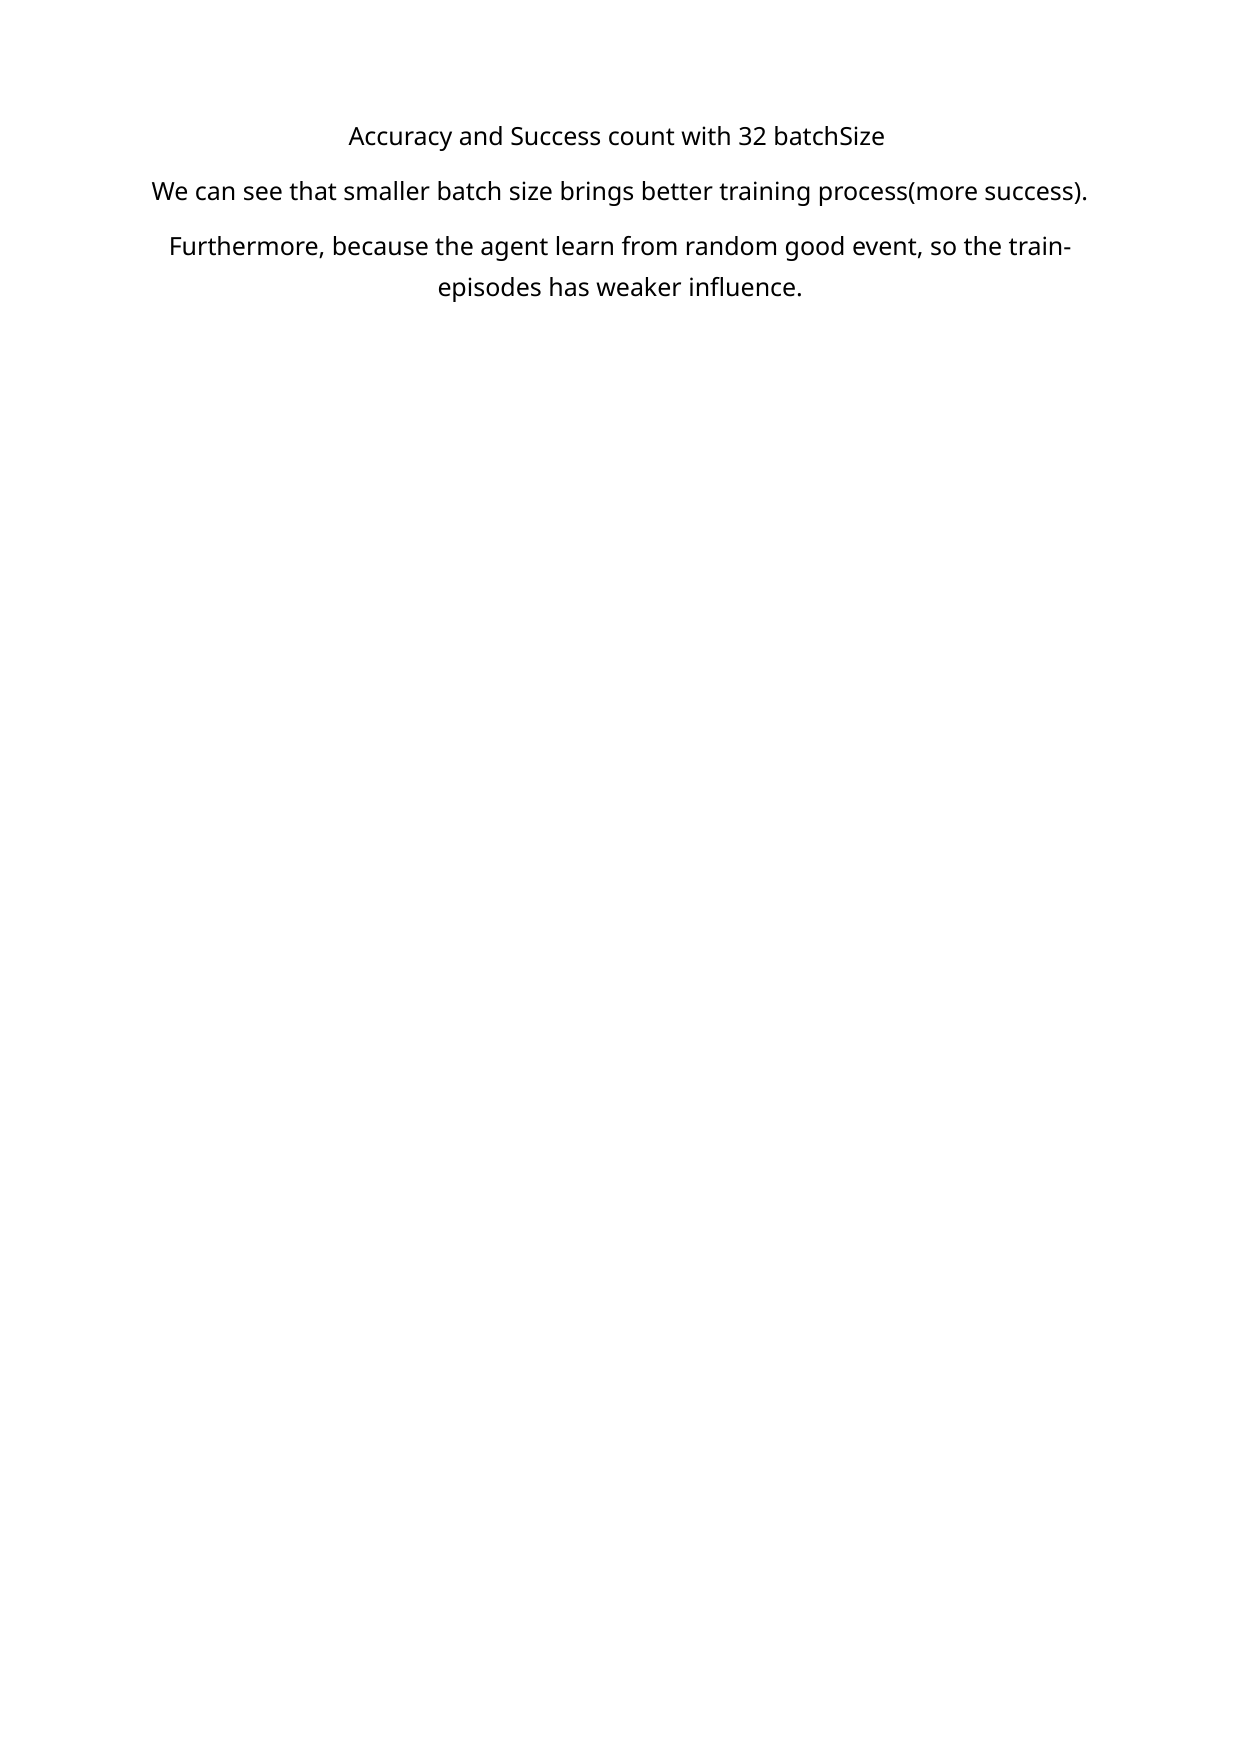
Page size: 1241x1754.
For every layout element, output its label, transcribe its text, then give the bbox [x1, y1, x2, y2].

text Furthermore, because the agent learn from random good event, so the train-episodes has weaker influence. [118, 229, 1122, 304]
text Accuracy and Success count with 32 batchSize [118, 118, 1122, 152]
text We can see that smaller batch size brings better training process(more success). [118, 173, 1122, 208]
